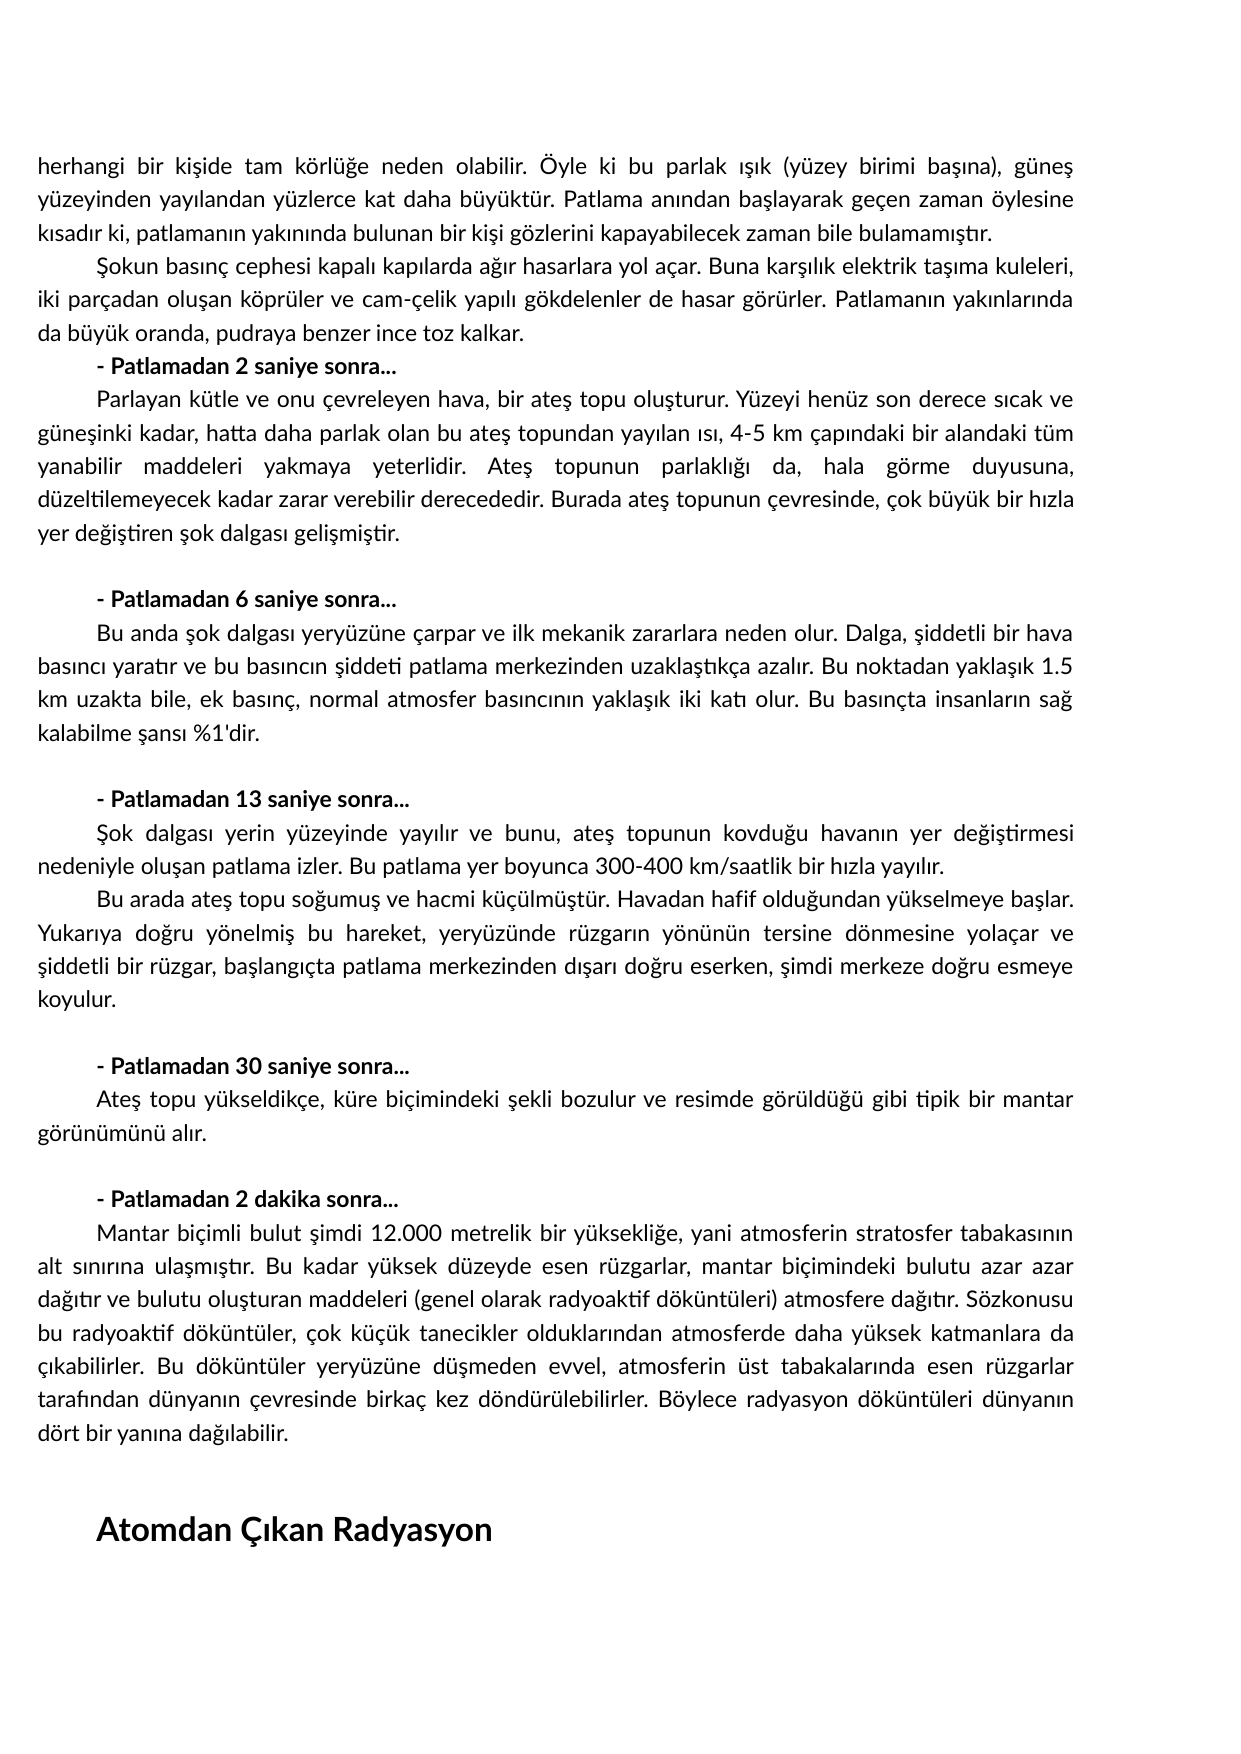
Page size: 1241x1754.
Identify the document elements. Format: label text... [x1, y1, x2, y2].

subtitle Atomdan Çıkan Radyasyon [37, 1514, 1075, 1548]
text Bu arada ateş topu soğumuş ve hacmi küçülmüştür. Havadan hafif olduğundan yükselmeye başlar. Yukarıya doğru yönelmiş bu hareket, yeryüzünde rüzgarın yönünün tersine dönmesine yolaçar ve şiddetli bir rüzgar, başlangıçta patlama merkezinden dışarı doğru eserken, şimdi merkeze doğru esmeye koyulur. [37, 881, 1075, 1014]
text Parlayan kütle ve onu çevreleyen hava, bir ateş topu oluşturur. Yüzeyi henüz son derece sıcak ve güneşinki kadar, hatta daha parlak olan bu ateş topundan yayılan ısı, 4-5 km çapındaki bir alandaki tüm yanabilir maddeleri yakmaya yeterlidir. Ateş topunun parlaklığı da, hala görme duyusuna, düzeltilemeyecek kadar zarar verebilir derecededir. Burada ateş topunun çevresinde, çok büyük bir hızla yer değiştiren şok dalgası gelişmiştir. [37, 381, 1075, 548]
text - Patlamadan 6 saniye sonra... [37, 581, 1075, 614]
text - Patlamadan 2 dakika sonra... [37, 1181, 1075, 1214]
text herhangi bir kişide tam körlüğe neden olabilir. Öyle ki bu parlak ışık (yüzey birimi başına), güneş yüzeyinden yayılandan yüzlerce kat daha büyüktür. Patlama anından başlayarak geçen zaman öylesine kısadır ki, patlamanın yakınında bulunan bir kişi gözlerini kapayabilecek zaman bile bulamamıştır. [37, 148, 1075, 248]
text Bu anda şok dalgası yeryüzüne çarpar ve ilk mekanik zararlara neden olur. Dalga, şiddetli bir hava basıncı yaratır ve bu basıncın şiddeti patlama merkezinden uzaklaştıkça azalır. Bu noktadan yaklaşık 1.5 km uzakta bile, ek basınç, normal atmosfer basıncının yaklaşık iki katı olur. Bu basınçta insanların sağ kalabilme şansı %1'dir. [37, 614, 1075, 748]
text Şokun basınç cephesi kapalı kapılarda ağır hasarlara yol açar. Buna karşılık elektrik taşıma kuleleri, iki parçadan oluşan köprüler ve cam-çelik yapılı gökdelenler de hasar görürler. Patlamanın yakınlarında da büyük oranda, pudraya benzer ince toz kalkar. [37, 248, 1075, 348]
text Ateş topu yükseldikçe, küre biçimindeki şekli bozulur ve resimde görüldüğü gibi tipik bir mantar görünümünü alır. [37, 1081, 1075, 1148]
text - Patlamadan 30 saniye sonra... [37, 1048, 1075, 1081]
text Mantar biçimli bulut şimdi 12.000 metrelik bir yüksekliğe, yani atmosferin stratosfer tabakasının alt sınırına ulaşmıştır. Bu kadar yüksek düzeyde esen rüzgarlar, mantar biçimindeki bulutu azar azar dağıtır ve bulutu oluşturan maddeleri (genel olarak radyoaktif döküntüleri) atmosfere dağıtır. Sözkonusu bu radyoaktif döküntüler, çok küçük tanecikler olduklarından atmosferde daha yüksek katmanlara da çıkabilirler. Bu döküntüler yeryüzüne düşmeden evvel, atmosferin üst tabakalarında esen rüzgarlar tarafından dünyanın çevresinde birkaç kez döndürülebilirler. Böylece radyasyon döküntüleri dünyanın dört bir yanına dağılabilir. [37, 1214, 1075, 1448]
text Şok dalgası yerin yüzeyinde yayılır ve bunu, ateş topunun kovduğu havanın yer değiştirmesi nedeniyle oluşan patlama izler. Bu patlama yer boyunca 300-400 km/saatlik bir hızla yayılır. [37, 814, 1075, 881]
text - Patlamadan 2 saniye sonra... [37, 348, 1075, 381]
text - Patlamadan 13 saniye sonra... [37, 781, 1075, 814]
